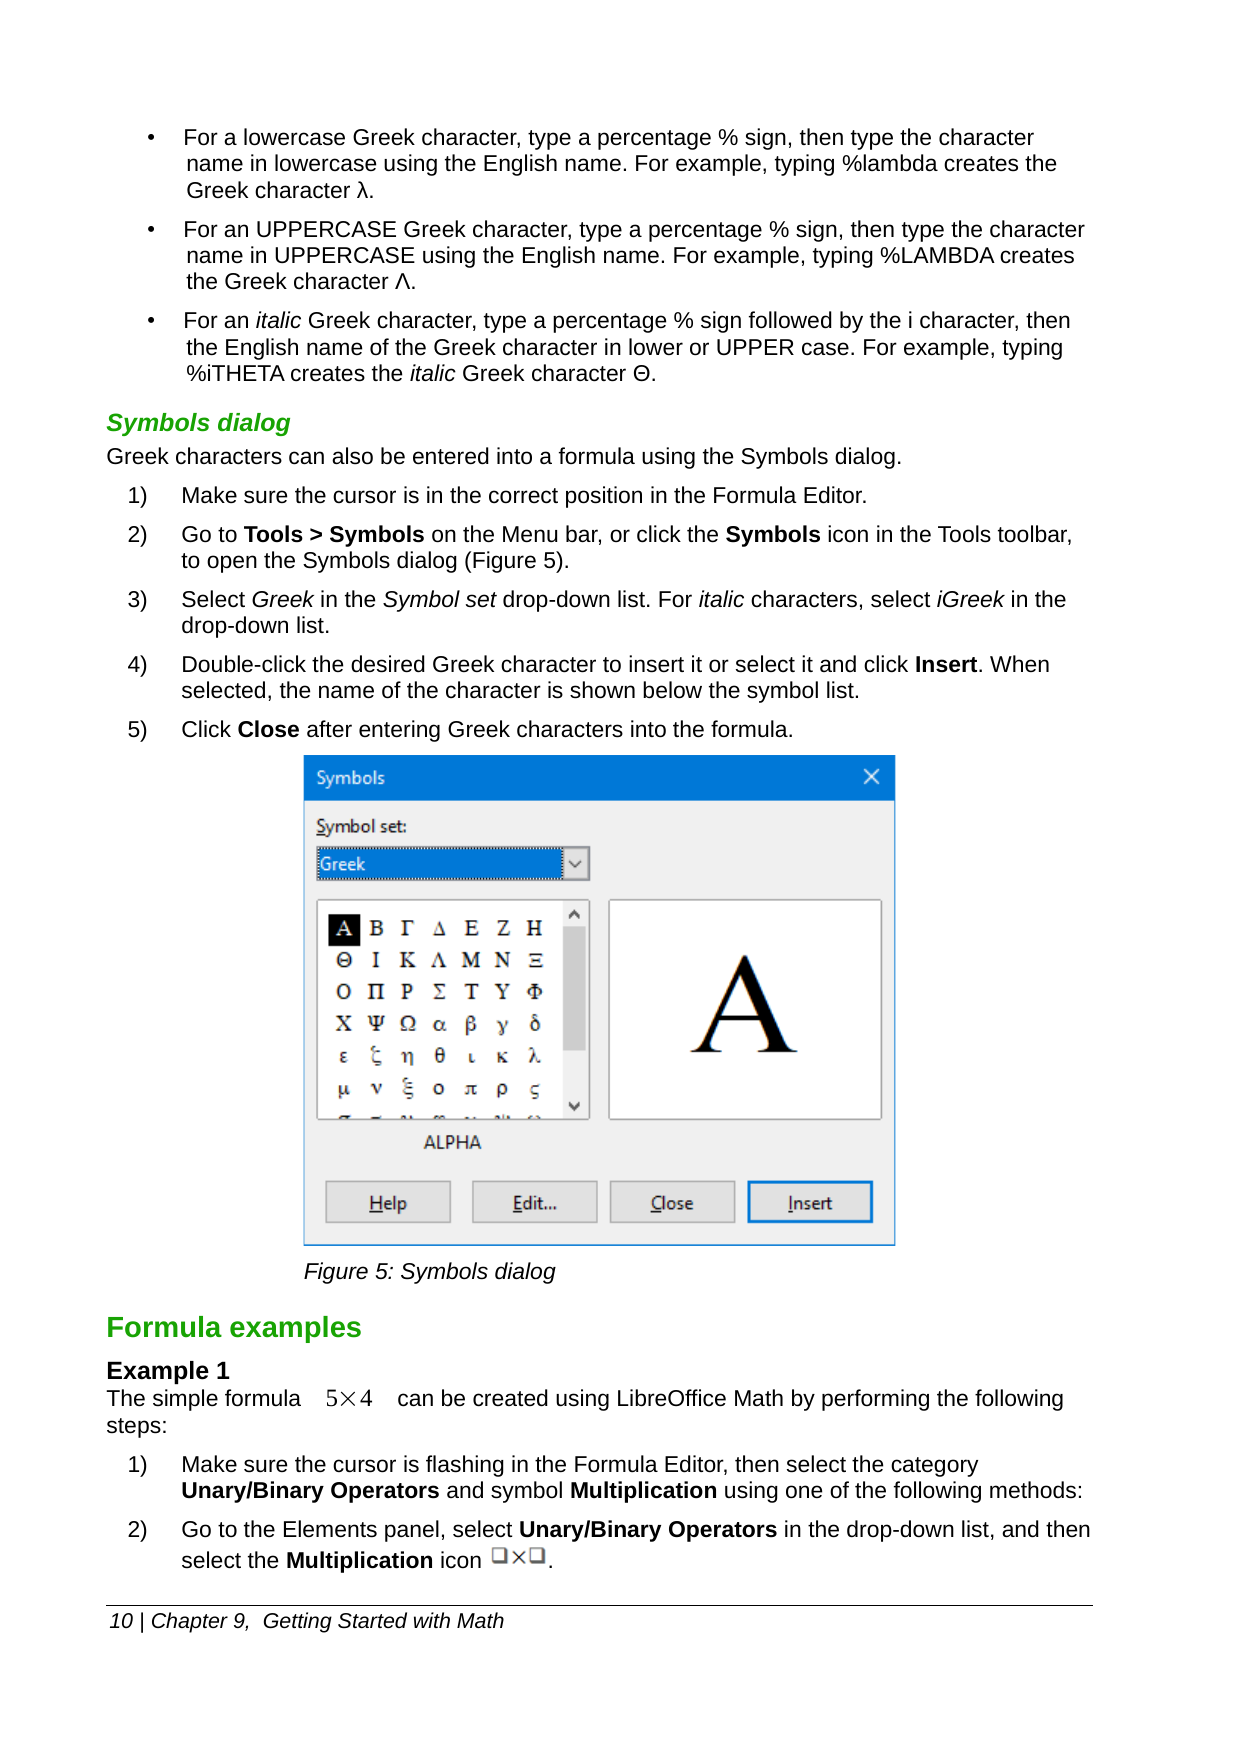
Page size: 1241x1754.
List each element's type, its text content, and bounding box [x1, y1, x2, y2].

list For an UPPERCASE Greek character, type a percentage % sign, then type the character name in UPPERCASE using the English name. For example, typing %LAMBDA creates the Greek character Λ. [144, 213, 1093, 294]
list Make sure the cursor is flashing in the Formula Editor, then select the category Unary/Binary Operators and symbol Multiplication using one of the following methods: [148, 1451, 1093, 1503]
list Double-click the desired Greek character to insert it or select it and click Insert. When selected, the name of the character is shown below the symbol list. [148, 651, 1093, 704]
text The simple formula can be created using LibreOffice Math by performing the following steps: [106, 1384, 1093, 1438]
subtitle Formula examples [106, 1309, 1093, 1343]
list Make sure the cursor is in the correct position in the Formula Editor. [148, 482, 1093, 508]
list Go to the Elements panel, select Unary/Binary Operators in the drop-down list, and then select the Multiplication icon . [148, 1516, 1093, 1574]
text Example 1 [106, 1356, 1093, 1384]
text Figure 5: Symbols dialog [303, 1258, 896, 1284]
subtitle Symbols dialog [106, 408, 1093, 437]
list Select Greek in the Symbol set drop-down list. For italic characters, select iGreek in the drop-down list. [148, 586, 1093, 638]
list Go to Tools > Symbols on the Menu bar, or click the Symbols icon in the Tools toolbar, to open the Symbols dialog (Figure 5). [148, 521, 1093, 573]
text Greek characters can also be entered into a formula using the Symbols dialog. [106, 443, 1093, 469]
list For a lowercase Greek character, type a percentage % sign, then type the character name in lowercase using the English name. For example, typing %lambda creates the Greek character λ. [144, 121, 1093, 203]
picture [303, 755, 896, 1246]
list For an italic Greek character, type a percentage % sign followed by the i character, then the English name of the Greek character in lower or UPPER case. For example, typing %iTHETA creates the italic Greek character Θ. [144, 304, 1093, 389]
list Click Close after entering Greek characters into the formula. [148, 716, 1093, 742]
picture [488, 1542, 548, 1569]
